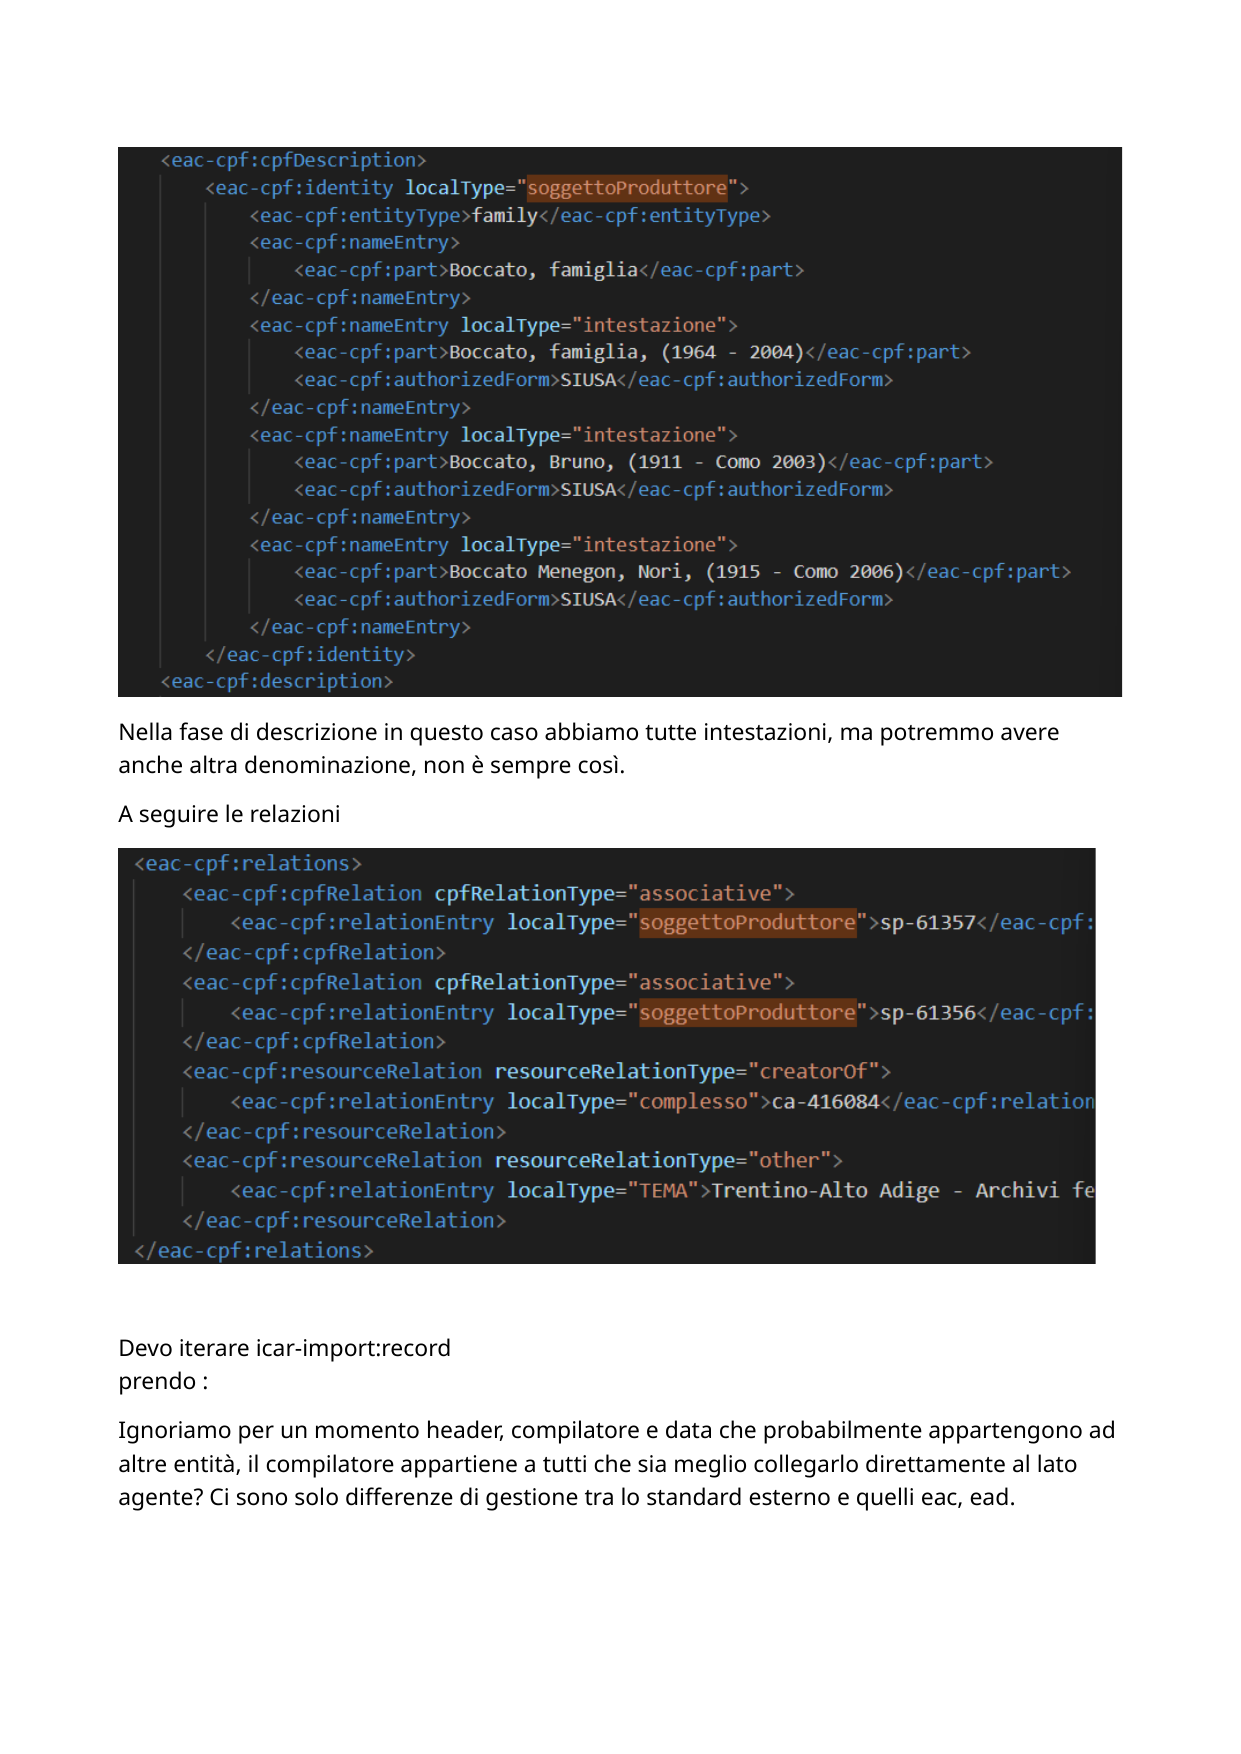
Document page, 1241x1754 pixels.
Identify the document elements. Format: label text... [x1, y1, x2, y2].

text Nella fase di descrizione in questo caso abbiamo tutte intestazioni, ma potremmo avere anche altra denominazione, non è sempre così. [118, 715, 1122, 780]
text Ignoriamo per un momento header, compilatore e data che probabilmente appartengono ad altre entità, il compilatore appartiene a tutti che sia meglio collegarlo direttamente al lato agente? Ci sono solo differenze di gestione tra lo standard esterno e quelli eac, ead. [118, 1414, 1122, 1512]
text A seguire le relazioni [118, 798, 1122, 829]
text Devo iterare icar-import:record prendo : [118, 1331, 1122, 1396]
